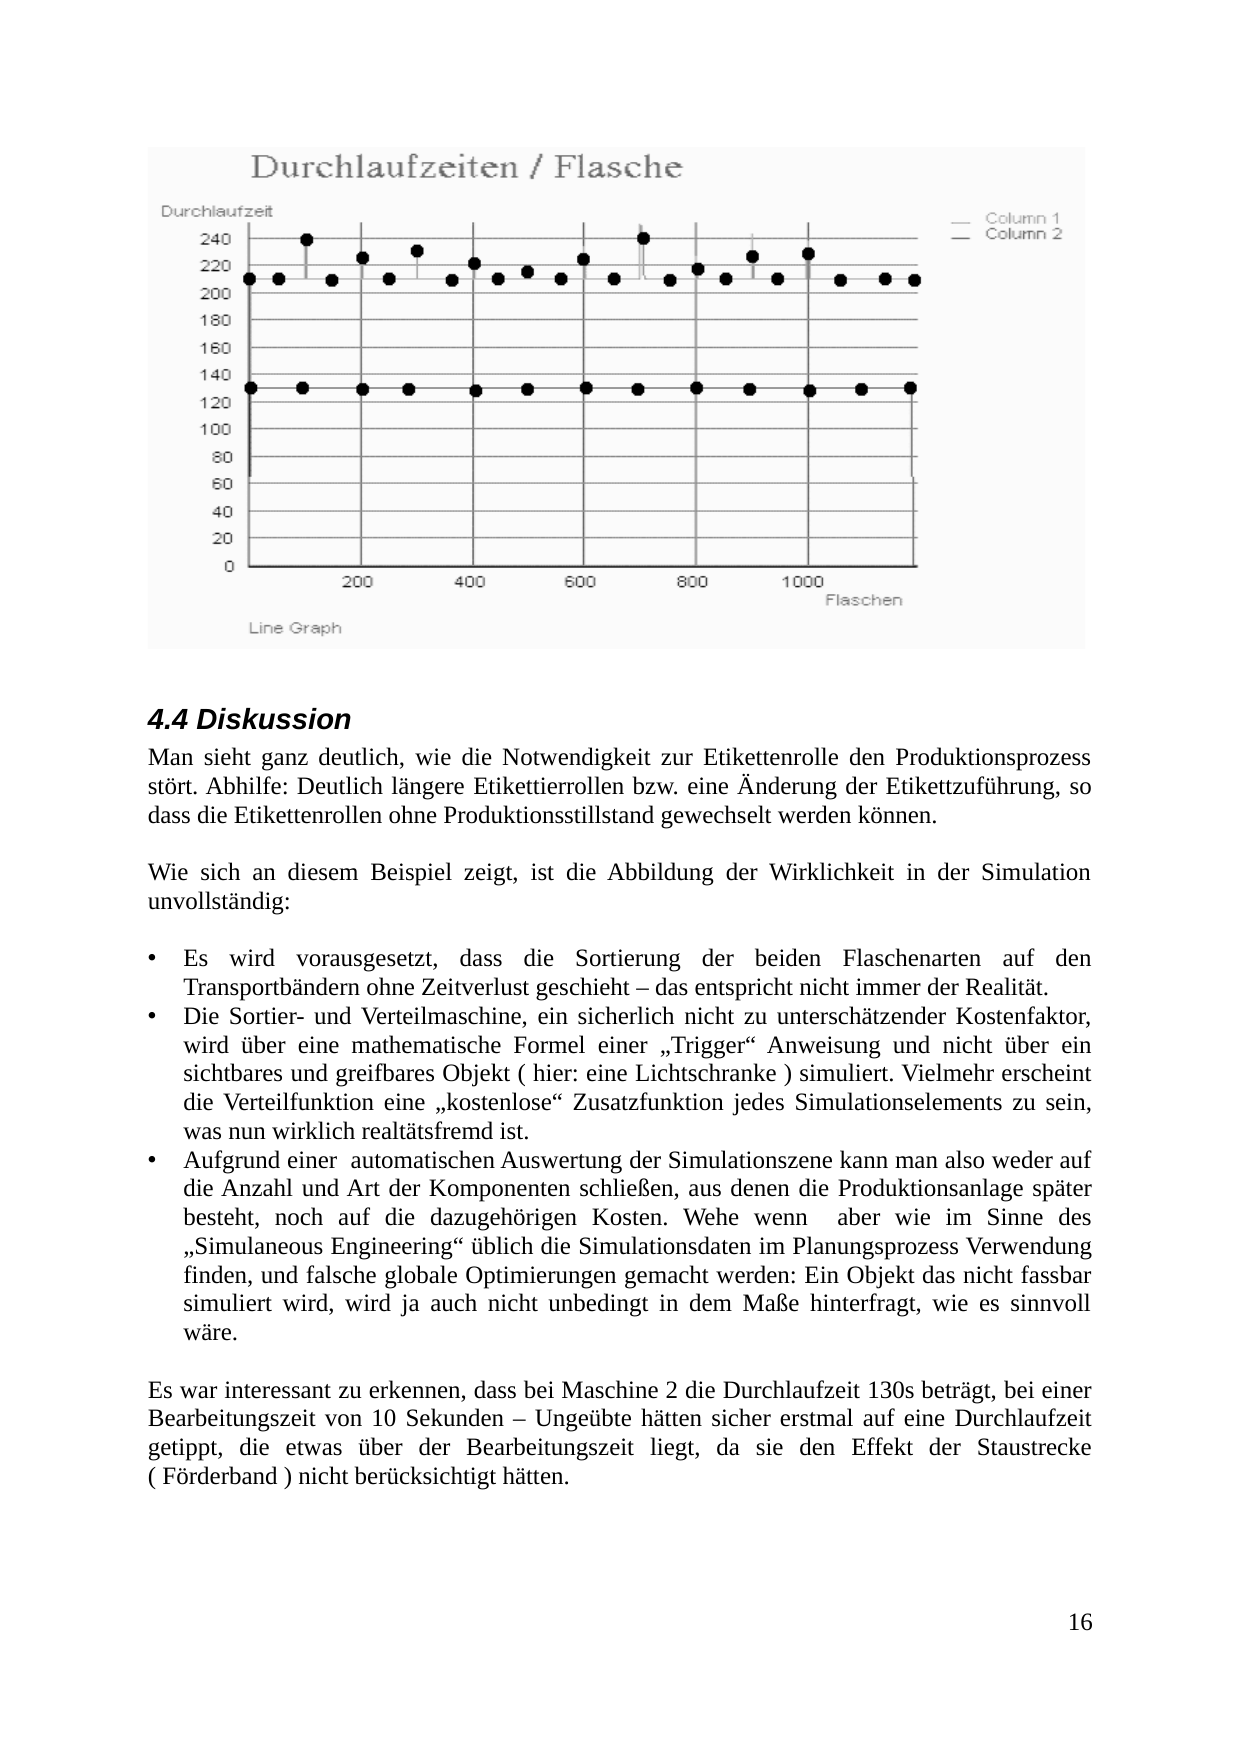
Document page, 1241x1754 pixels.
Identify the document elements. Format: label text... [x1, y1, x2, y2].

picture [147, 147, 1086, 649]
list Aufgrund einer automatischen Auswertung der Simulationszene kann man also weder auf die Anzahl und Art der Komponenten schließen, aus denen die Produktionsanlage später besteht, noch auf die dazugehörigen Kosten. Wehe wenn aber wie im Sinne des „Simulaneous Engineering“ üblich die Simulationsdaten im Planungsprozess Verwendung finden, und falsche globale Optimierungen gemacht werden: Ein Objekt das nicht fassbar simuliert wird, wird ja auch nicht unbedingt in dem Maße hinterfragt, wie es sinnvoll wäre. [148, 1145, 1093, 1346]
text Man sieht ganz deutlich, wie die Notwendigkeit zur Etikettenrolle den Produktionsprozess stört. Abhilfe: Deutlich längere Etikettierrollen bzw. eine Änderung der Etikettzuführung, so dass die Etikettenrollen ohne Produktionsstillstand gewechselt werden können. [148, 742, 1093, 828]
subtitle 4.4 Diskussion [148, 702, 1093, 736]
list Es wird vorausgesetzt, dass die Sortierung der beiden Flaschenarten auf den Transportbändern ohne Zeitverlust geschieht – das entspricht nicht immer der Realität. [148, 943, 1093, 1001]
list Die Sortier- und Verteilmaschine, ein sicherlich nicht zu unterschätzender Kostenfaktor, wird über eine mathematische Formel einer „Trigger“ Anweisung und nicht über ein sichtbares und greifbares Objekt ( hier: eine Lichtschranke ) simuliert. Vielmehr erscheint die Verteilfunktion eine „kostenlose“ Zusatzfunktion jedes Simulationselements zu sein, was nun wirklich realtätsfremd ist. [148, 1001, 1093, 1145]
text Es war interessant zu erkennen, dass bei Maschine 2 die Durchlaufzeit 130s beträgt, bei einer Bearbeitungszeit von 10 Sekunden – Ungeübte hätten sicher erstmal auf eine Durchlaufzeit getippt, die etwas über der Bearbeitungszeit liegt, da sie den Effekt der Staustrecke ( Förderband ) nicht berücksichtigt hätten. [148, 1375, 1093, 1490]
text Wie sich an diesem Beispiel zeigt, ist die Abbildung der Wirklichkeit in der Simulation unvollständig: [148, 857, 1093, 915]
